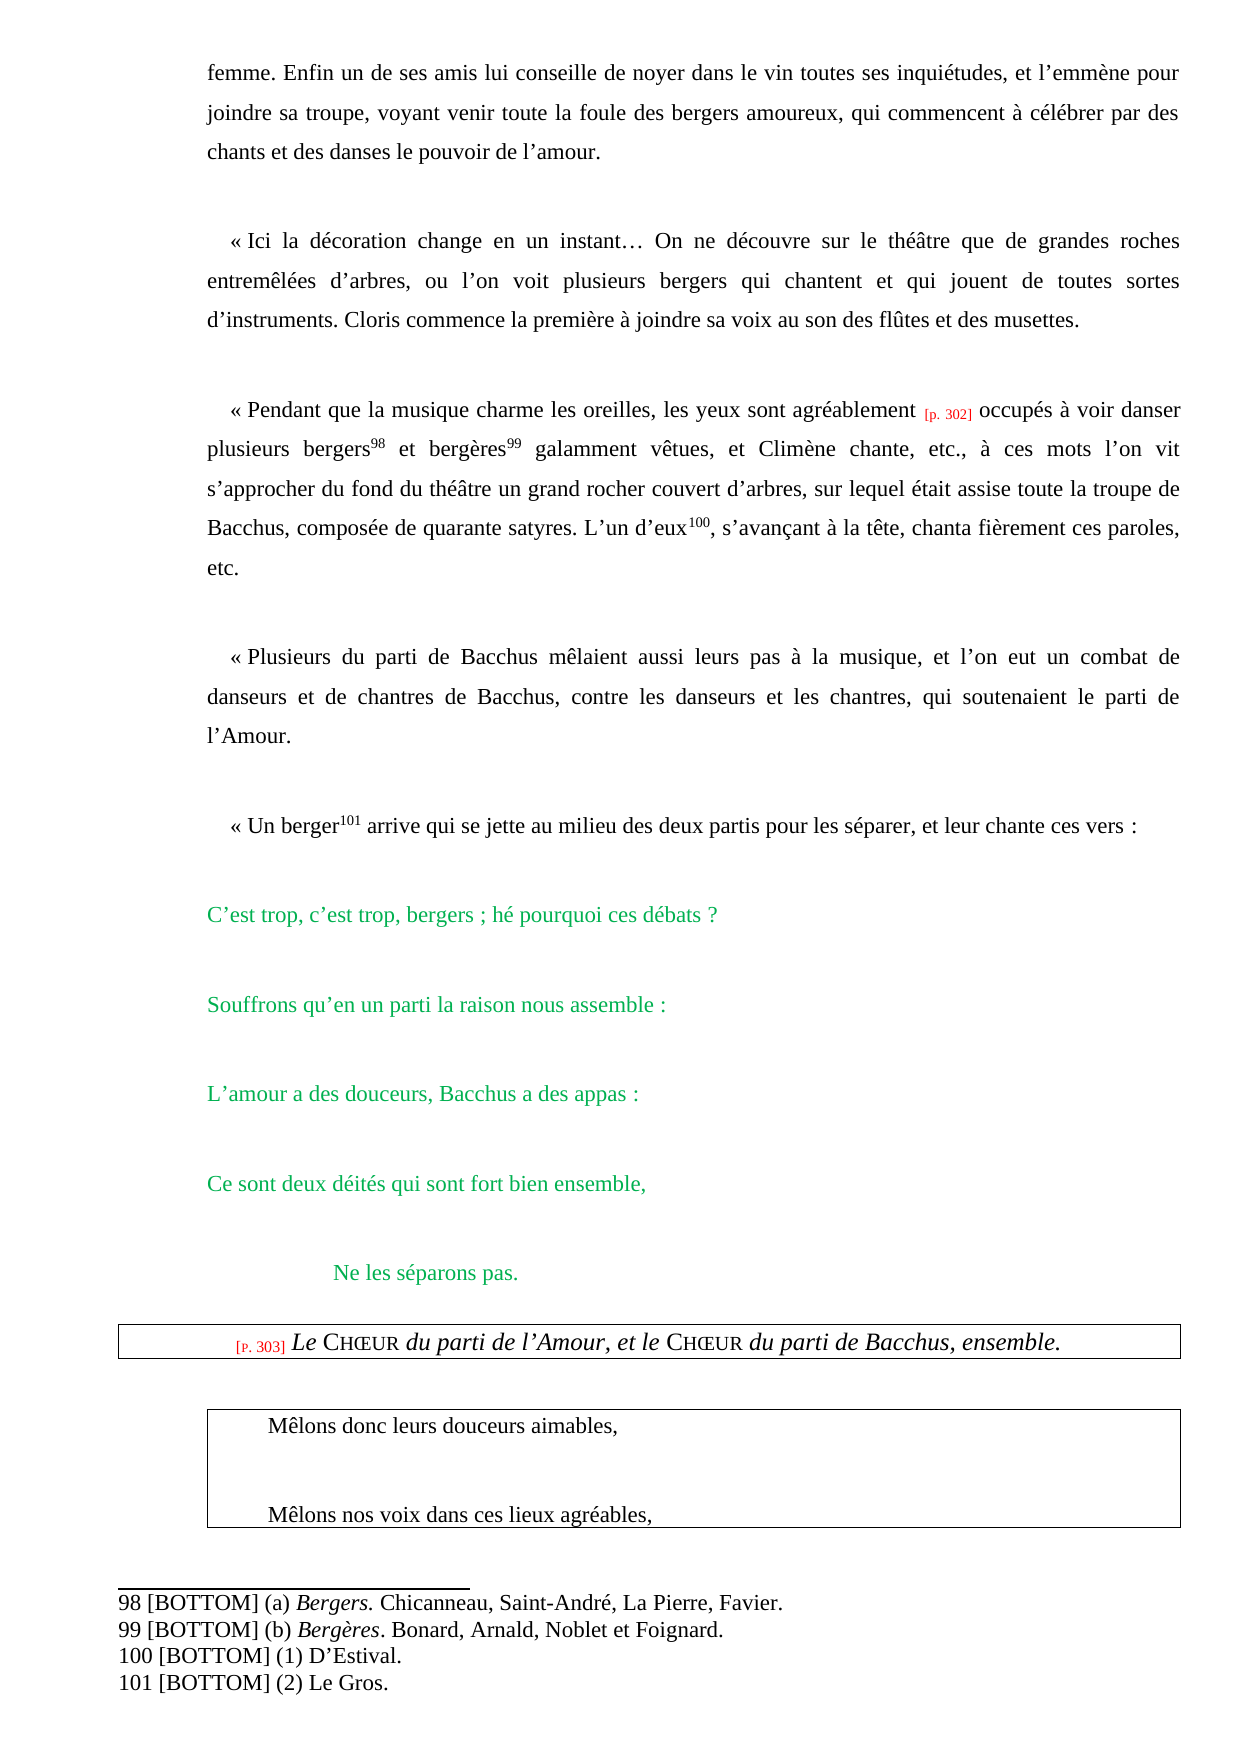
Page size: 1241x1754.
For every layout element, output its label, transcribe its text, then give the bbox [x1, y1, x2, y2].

text « Plusieurs du parti de Bacchus mêlaient aussi leurs pas à la musique, et l’on eut un combat de danseurs et de chantres de Bacchus, contre les danseurs et les chantres, qui soutenaient le parti de l’Amour. [207, 643, 1181, 749]
text L’amour a des douceurs, Bacchus a des appas : [207, 1080, 1181, 1107]
text [BOTTOM] (2) Le Gros. [118, 1668, 1181, 1695]
text Ne les séparons pas. [207, 1259, 1181, 1286]
text [p. 303] Le Chœur du parti de l’Amour, et le Chœur du parti de Bacchus, ensemble. [119, 1325, 1180, 1358]
text Mêlons donc leurs douceurs aimables, [208, 1410, 1180, 1438]
text Ce sont deux déités qui sont fort bien ensemble, [207, 1170, 1181, 1196]
text « Ici la décoration change en un instant… On ne découvre sur le théâtre que de grandes roches entremêlées d’arbres, ou l’on voit plusieurs bergers qui chantent et qui jouent de toutes sortes d’instruments. Cloris commence la première à joindre sa voix au son des flûtes et des musettes. [207, 227, 1181, 333]
text [BOTTOM] (1) D’Estival. [118, 1642, 1181, 1668]
text [BOTTOM] (a) Bergers. Chicanneau, Saint-André, La Pierre, Favier. [118, 1589, 1181, 1616]
text Souffrons qu’en un parti la raison nous assemble : [207, 991, 1181, 1017]
text Mêlons nos voix dans ces lieux agréables, [208, 1498, 1180, 1527]
text « Pendant que la musique charme les oreilles, les yeux sont agréablement [p. 302] occupés à voir danser plusieurs bergers et bergères galamment vêtues, et Climène chante, etc., à ces mots l’on vit s’approcher du fond du théâtre un grand rocher couvert d’arbres, sur lequel était assise toute la troupe de Bacchus, composée de quarante satyres. L’un d’eux, s’avançant à la tête, chanta fièrement ces paroles, etc. [207, 396, 1181, 580]
text « Un berger arrive qui se jette au milieu des deux partis pour les séparer, et leur chante ces vers : [207, 812, 1181, 838]
text [BOTTOM] (b) Bergères. Bonard, Arnald, Noblet et Foignard. [118, 1616, 1181, 1642]
text C’est trop, c’est trop, bergers ; hé pourquoi ces débats ? [207, 901, 1181, 928]
text femme. Enfin un de ses amis lui conseille de noyer dans le vin toutes ses inquiétudes, et l’emmène pour joindre sa troupe, voyant venir toute la foule des bergers amoureux, qui commencent à célébrer par des chants et des danses le pouvoir de l’amour. [207, 59, 1181, 164]
